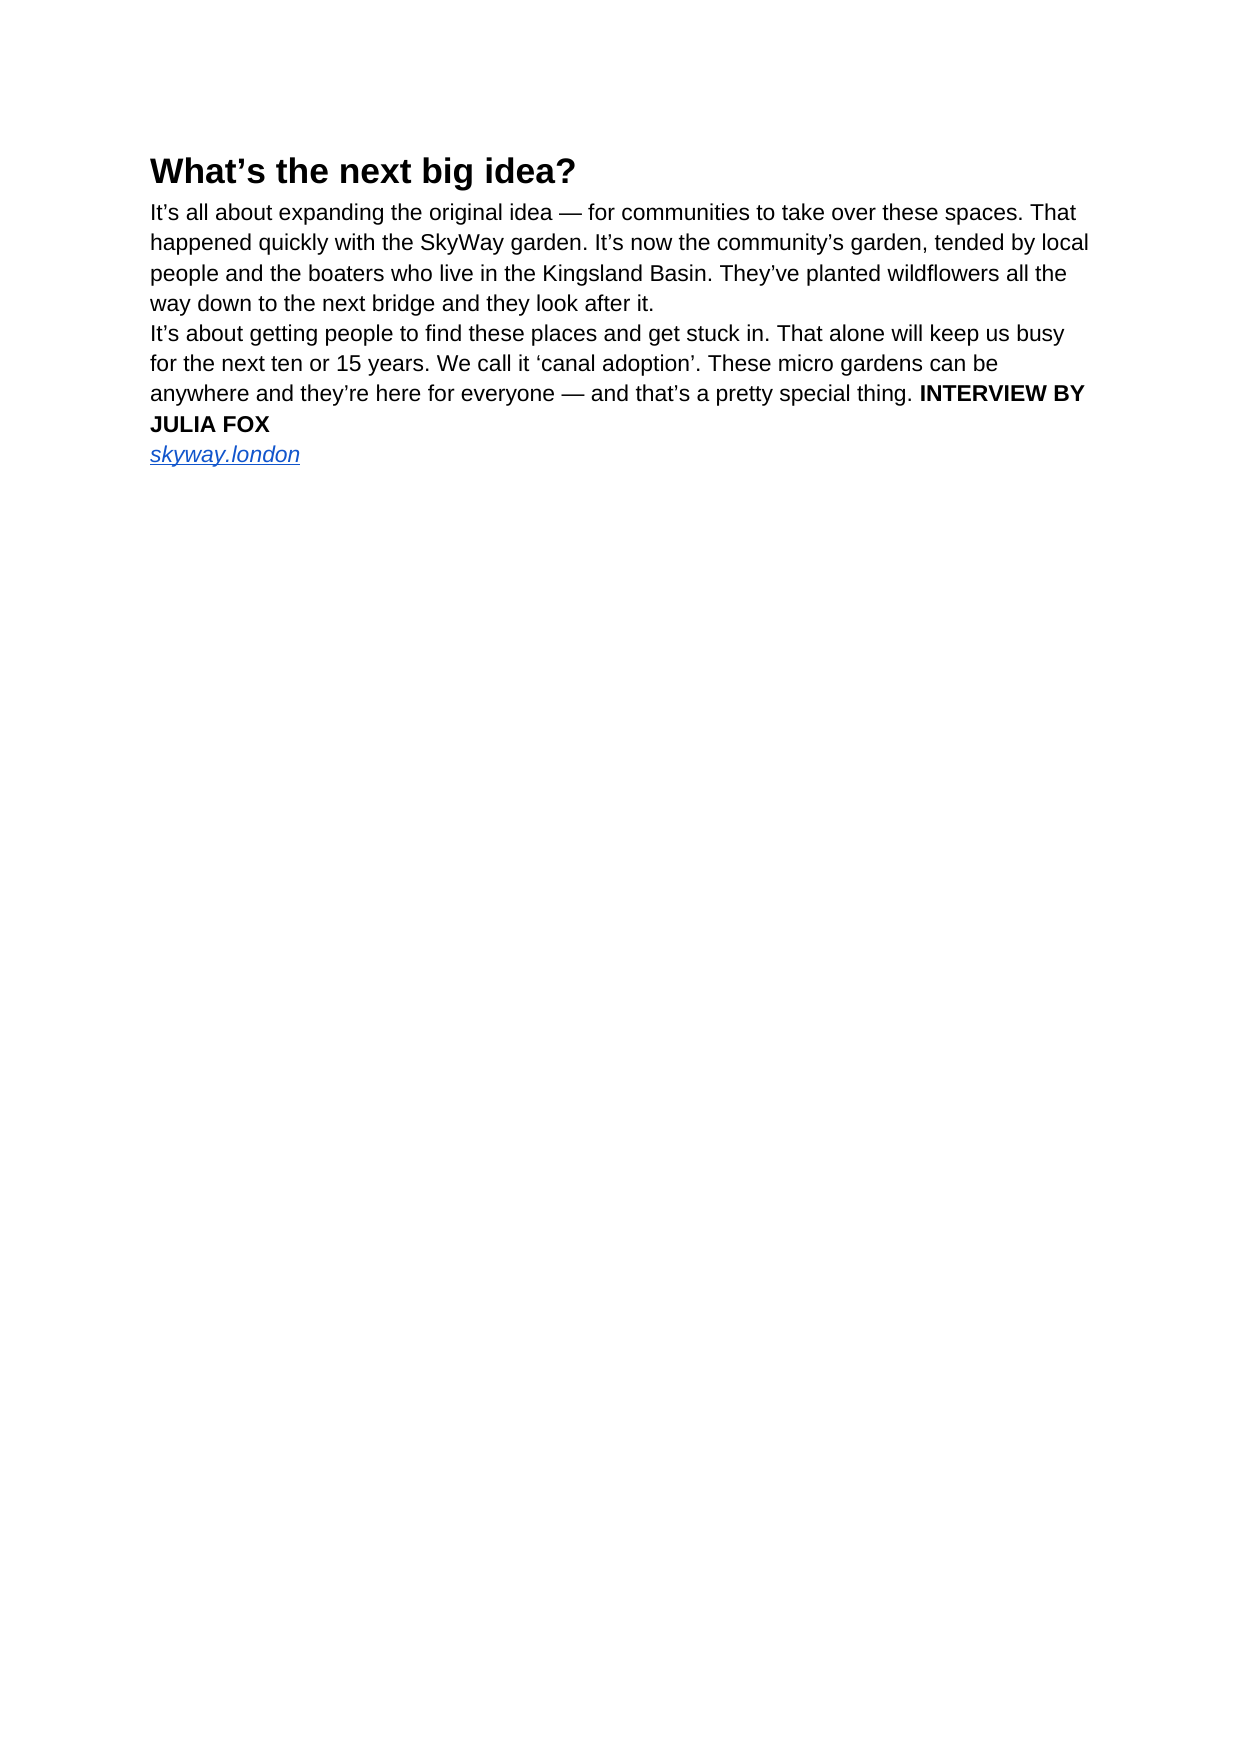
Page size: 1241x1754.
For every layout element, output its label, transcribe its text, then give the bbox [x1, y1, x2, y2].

subtitle What’s the next big idea? [150, 150, 1090, 191]
text It’s about getting people to find these places and get stuck in. That alone will keep us busy for the next ten or 15 years. We call it ‘canal adoption’. These micro gardens can be anywhere and they’re here for everyone — and that’s a pretty special thing. INTERVIEW BY JULIA FOX [150, 320, 1090, 437]
text skyway.london [150, 441, 1090, 467]
text It’s all about expanding the original idea — for communities to take over these spaces. That happened quickly with the SkyWay garden. It’s now the community’s garden, tended by local people and the boaters who live in the Kingsland Basin. They’ve planted wildflowers all the way down to the next bridge and they look after it. [150, 199, 1090, 316]
